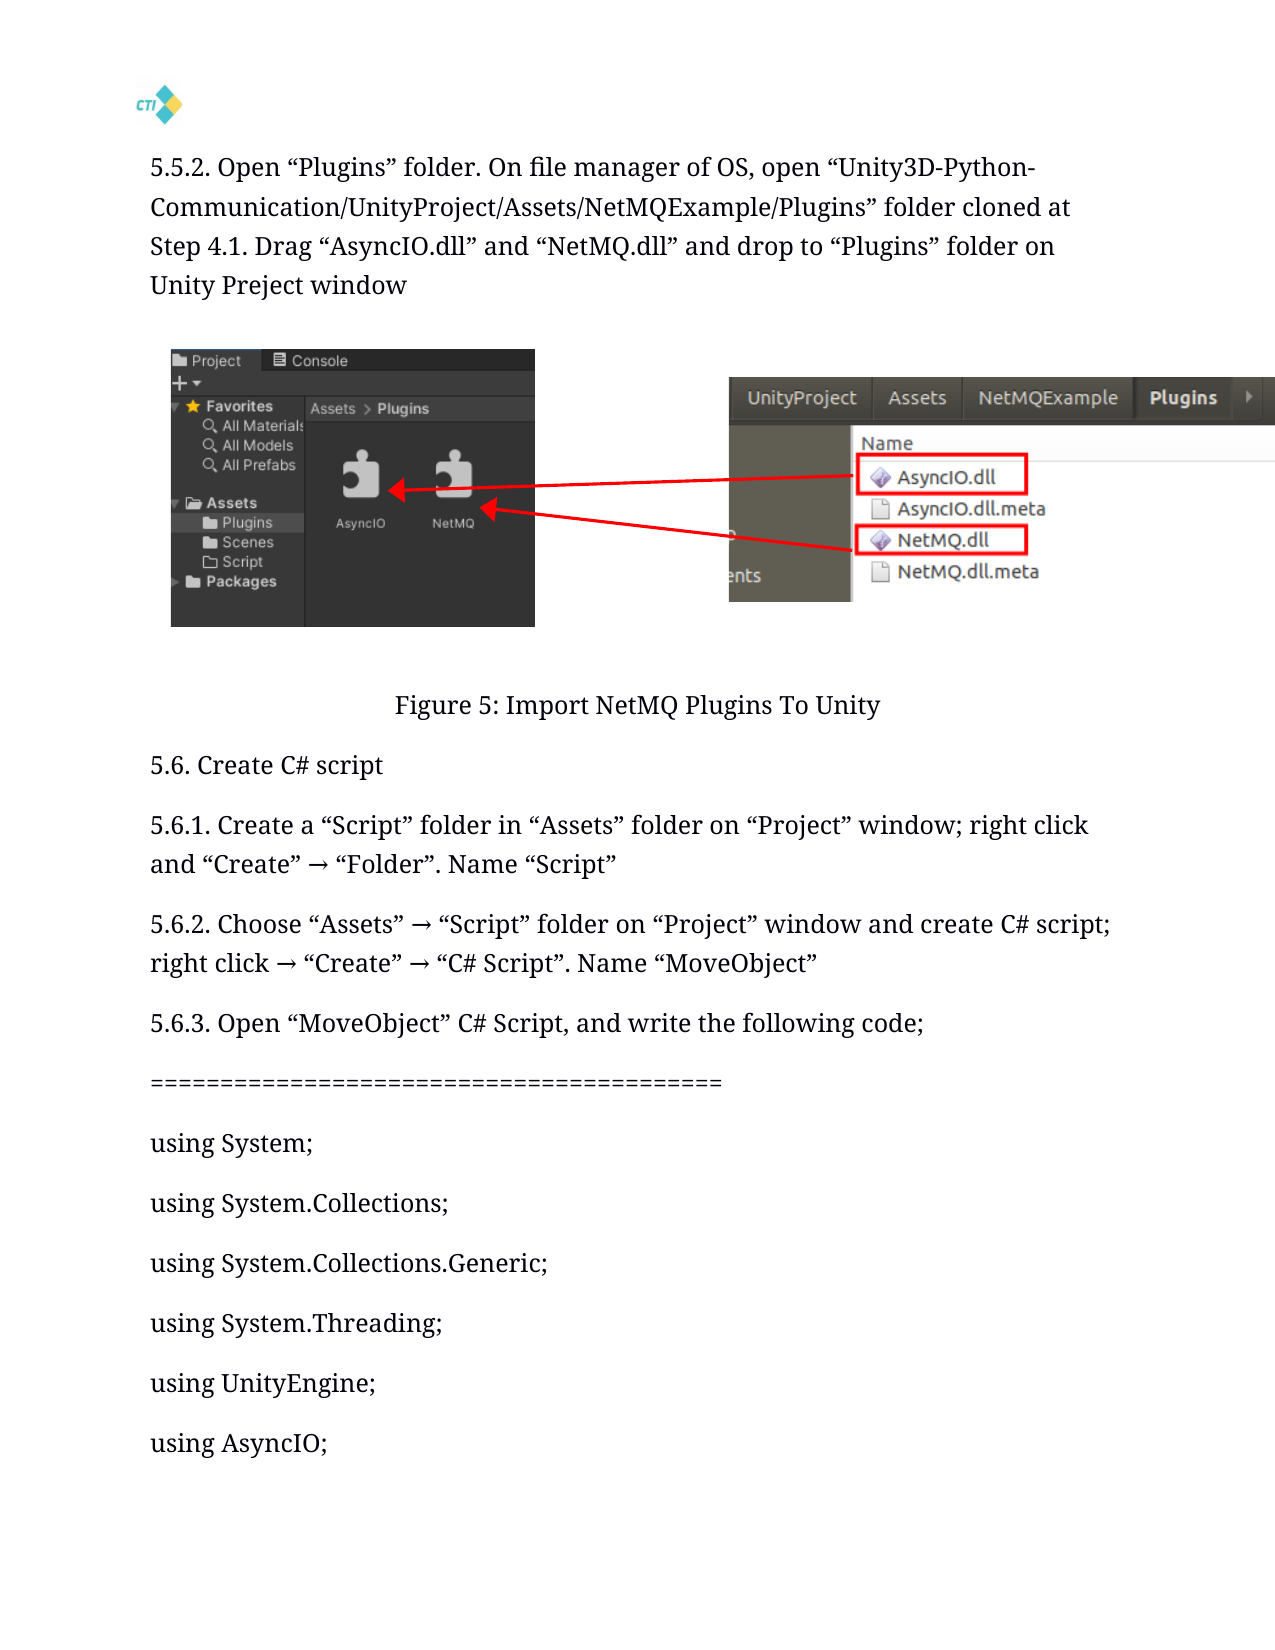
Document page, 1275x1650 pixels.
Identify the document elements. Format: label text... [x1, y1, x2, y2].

picture [728, 377, 1275, 602]
text 5.6.2. Choose “Assets” → “Script” folder on “Project” window and create C# script; right click → “Create” → “C# Script”. Name “MoveObject” [150, 907, 1125, 980]
text using System.Collections.Generic; [150, 1246, 1125, 1280]
text using UnityEngine; [150, 1366, 1125, 1400]
picture [170, 349, 535, 627]
text 5.5.2. Open “Plugins” folder. On file manager of OS, open “Unity3D-Python-Communication/UnityProject/Assets/NetMQExample/Plugins” folder cloned at Step 4.1. Drag “AsyncIO.dll” and “NetMQ.dll” and drop to “Plugins” folder on Unity Preject window [150, 150, 1125, 302]
text 5.6.1. Create a “Script” folder in “Assets” folder on “Project” window; right click and “Create” → “Folder”. Name “Script” [150, 807, 1125, 881]
text 5.6. Create C# script [150, 747, 1125, 782]
text using System.Collections; [150, 1186, 1125, 1220]
text using System.Threading; [150, 1306, 1125, 1340]
text using AsyncIO; [150, 1426, 1125, 1460]
picture [134, 75, 183, 126]
text 5.6.3. Open “MoveObject” C# Script, and write the following code; [150, 1006, 1125, 1040]
text using System; [150, 1126, 1125, 1160]
text ========================================= [150, 1066, 1125, 1100]
text Figure 5: Import NetMQ Plugins To Unity [150, 687, 1125, 722]
